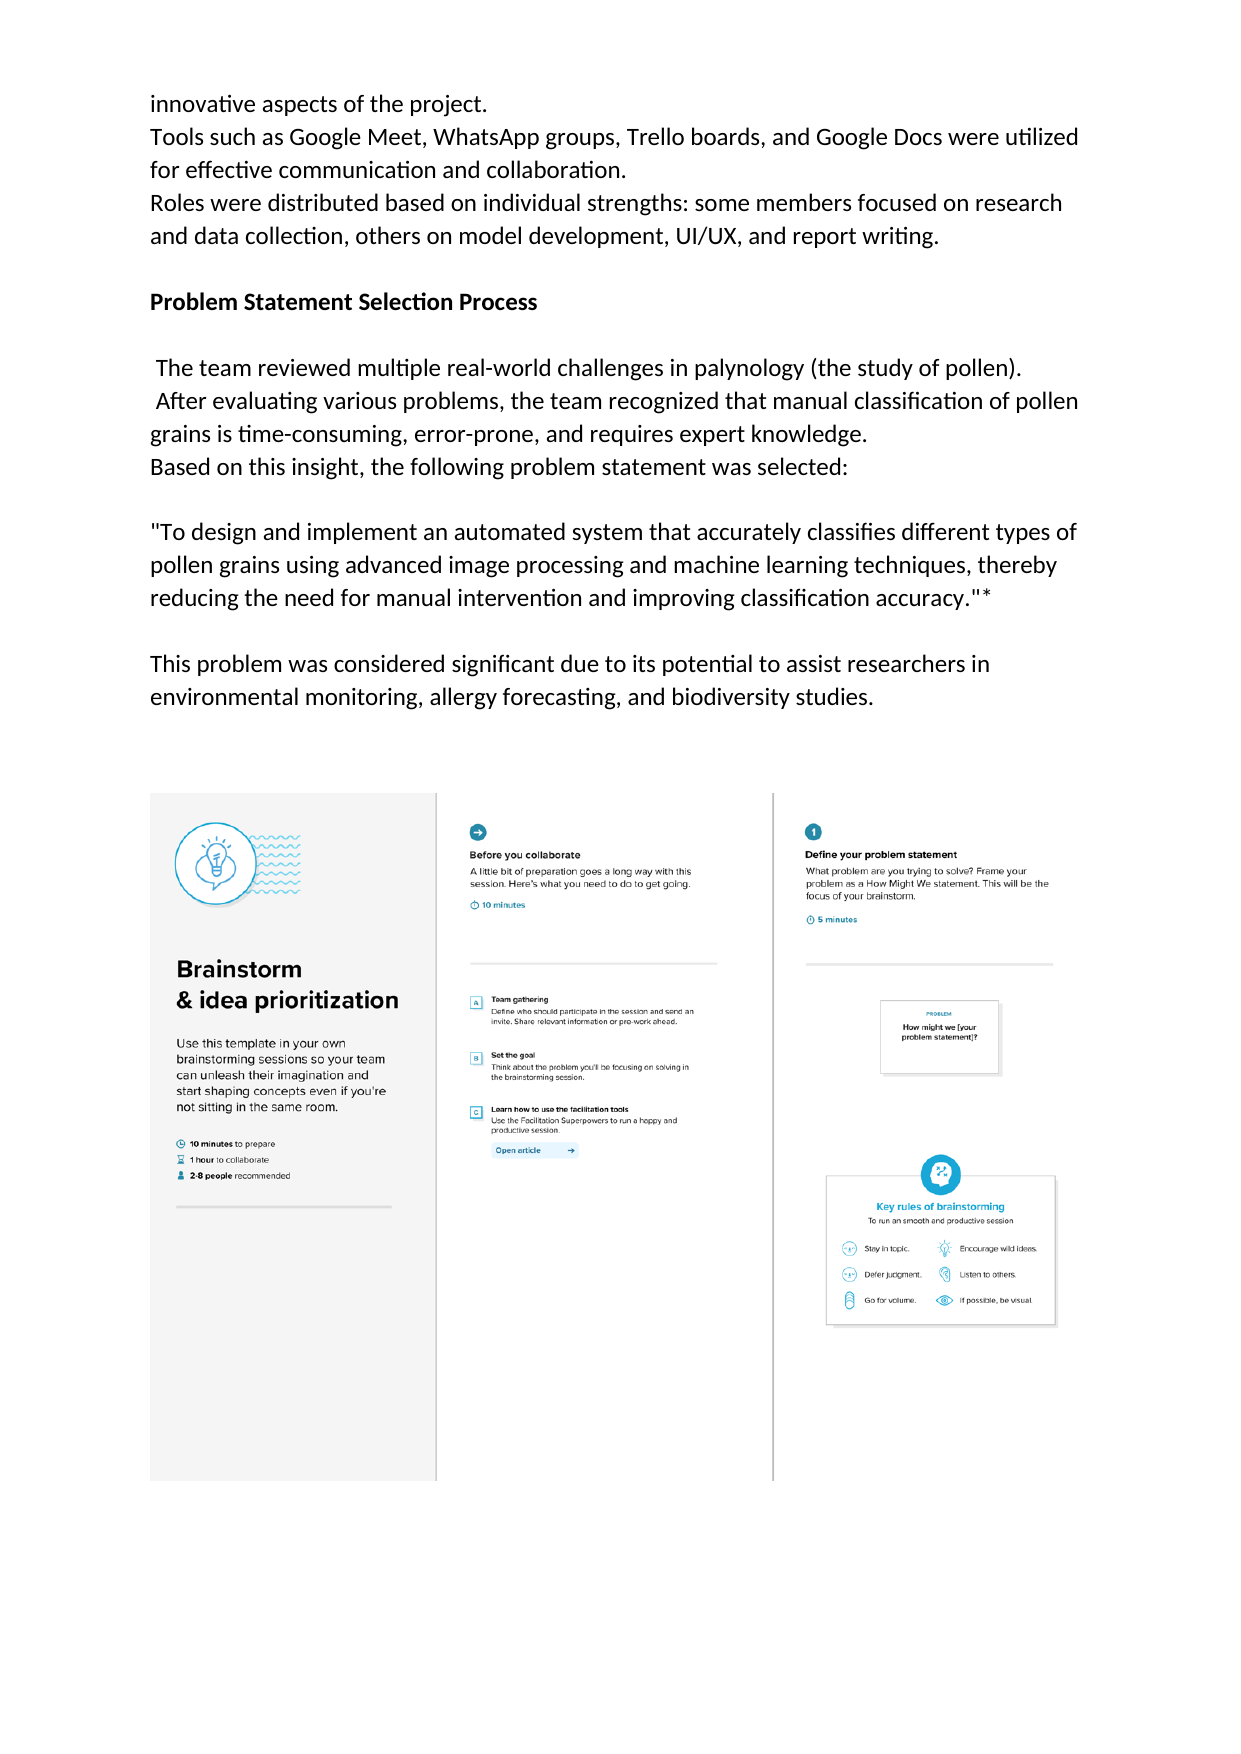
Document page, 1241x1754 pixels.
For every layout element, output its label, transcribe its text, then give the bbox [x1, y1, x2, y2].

picture [150, 793, 1091, 1481]
text innovative aspects of the project. Tools such as Google Meet, WhatsApp groups, Trello boards, and Google Docs were utilized for effective communication and collaboration. Roles were distributed based on individual strengths: some members focused on research and data collection, others on model development, UI/UX, and report writing. Problem Statement Selection Process The team reviewed multiple real-world challenges in palynology (the study of pollen). After evaluating various problems, the team recognized that manual classification of pollen grains is time-consuming, error-prone, and requires expert knowledge. Based on this insight, the following problem statement was selected: "To design and implement an automated system that accurately classifies different types of pollen grains using advanced image processing and machine learning techniques, thereby reducing the need for manual intervention and improving classification accuracy."* This problem was considered significant due to its potential to assist researchers in environmental monitoring, allergy forecasting, and biodiversity studies. [150, 89, 1090, 775]
